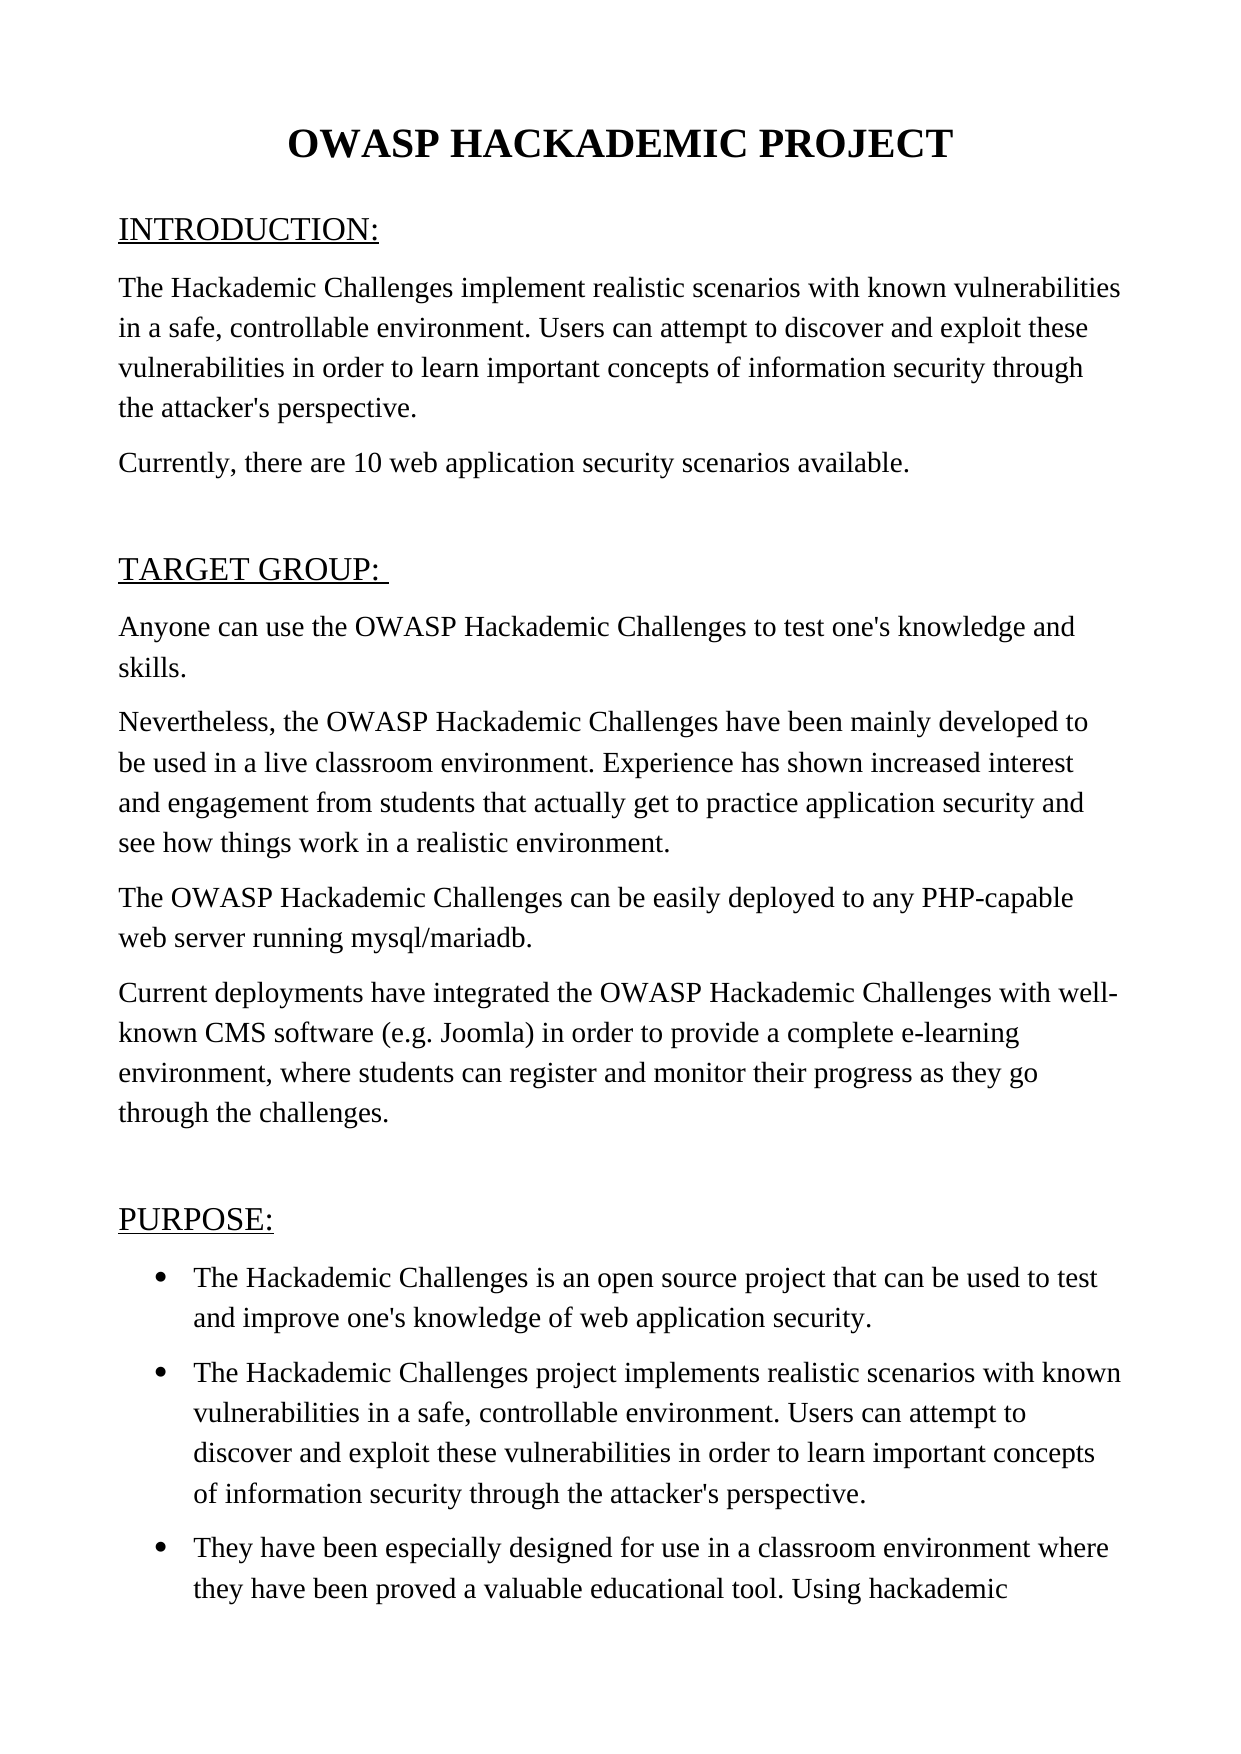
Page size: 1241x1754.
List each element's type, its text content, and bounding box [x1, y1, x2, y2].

text Nevertheless, the OWASP Hackademic Challenges have been mainly developed to be used in a live classroom environment. Experience has shown increased interest and engagement from students that actually get to practice application security and see how things work in a realistic environment. [118, 704, 1122, 859]
list The Hackademic Challenges project implements realistic scenarios with known vulnerabilities in a safe, controllable environment. Users can attempt to discover and exploit these vulnerabilities in order to learn important concepts of information security through the attacker's perspective. [156, 1355, 1122, 1509]
text PURPOSE: [118, 1199, 1122, 1238]
text Current deployments have integrated the OWASP Hackademic Challenges with well-known CMS software (e.g. Joomla) in order to provide a complete e-learning environment, where students can register and monitor their progress as they go through the challenges. [118, 975, 1122, 1129]
text OWASP HACKADEMIC PROJECT [118, 118, 1122, 166]
text INTRODUCTION: [118, 209, 1122, 247]
text Anyone can use the OWASP Hackademic Challenges to test one's knowledge and skills. [118, 609, 1122, 683]
text TARGET GROUP: [118, 549, 1122, 587]
text The OWASP Hackademic Challenges can be easily deployed to any PHP-capable web server running mysql/mariadb. [118, 880, 1122, 954]
text The Hackademic Challenges implement realistic scenarios with known vulnerabilities in a safe, controllable environment. Users can attempt to discover and exploit these vulnerabilities in order to learn important concepts of information security through the attacker's perspective. [118, 270, 1122, 424]
list The Hackademic Challenges is an open source project that can be used to test and improve one's knowledge of web application security. [156, 1260, 1122, 1334]
list They have been especially designed for use in a classroom environment where they have been proved a valuable educational tool. Using hackademic [156, 1531, 1122, 1604]
text Currently, there are 10 web application security scenarios available. [118, 445, 1122, 479]
